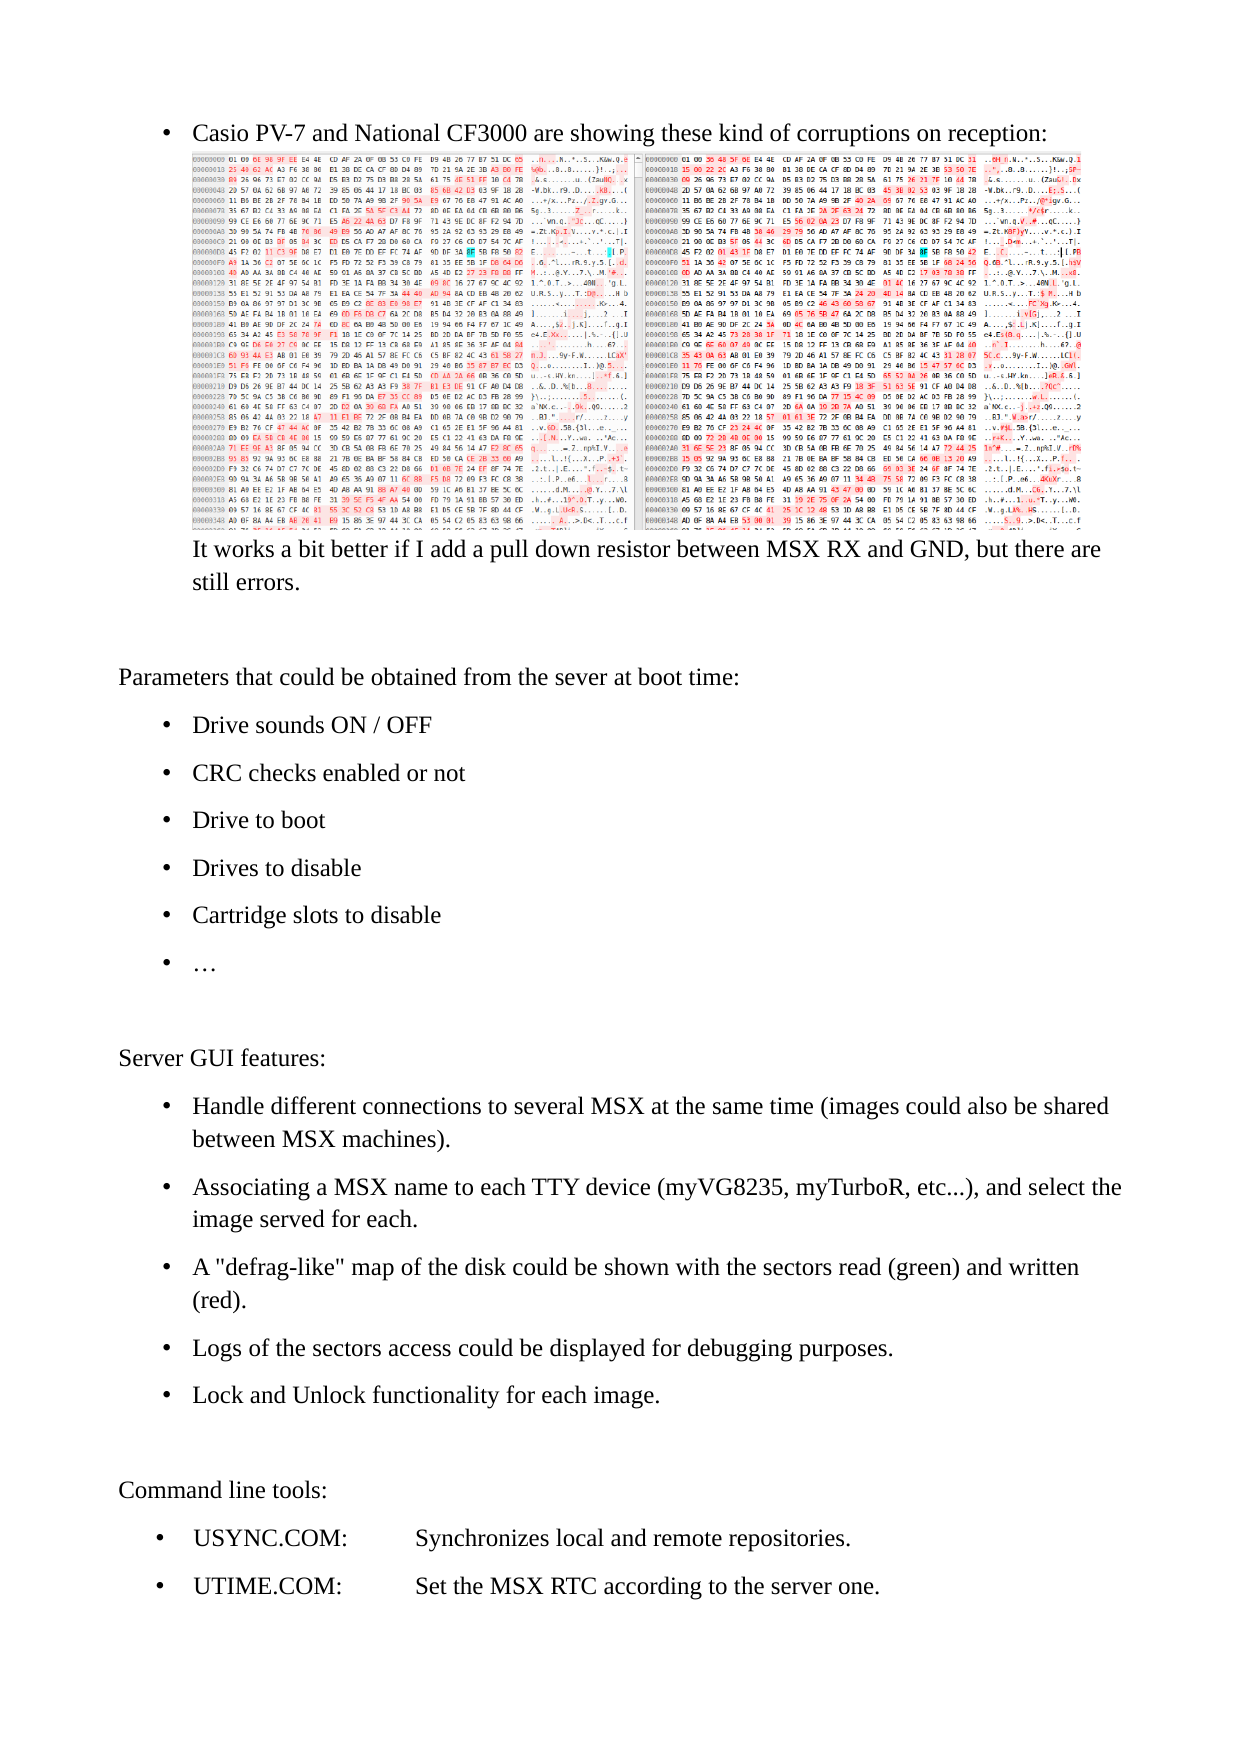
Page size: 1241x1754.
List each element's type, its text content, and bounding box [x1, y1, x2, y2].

list Handle different connections to several MSX at the same time (images could also be shared between MSX machines). [162, 1091, 1122, 1153]
list … [162, 948, 1122, 977]
list Drive sounds ON / OFF [162, 710, 1122, 739]
text Parameters that could be obtained from the sever at boot time: [118, 662, 1122, 691]
list Logs of the sectors access could be displayed for debugging purposes. [162, 1333, 1122, 1362]
list A "defrag-like" map of the disk could be shown with the sectors read (green) and written (red). [162, 1252, 1122, 1314]
picture [192, 151, 1082, 530]
text Command line tools: [118, 1476, 1122, 1504]
list Casio PV-7 and National CF3000 are showing these kind of corruptions on reception: It works a bit better if I add a pull down resistor between MSX RX and GND, but there are still errors. [162, 118, 1122, 596]
list Cartridge slots to disable [162, 901, 1122, 929]
list Drives to disable [162, 853, 1122, 882]
list Associating a MSX name to each TTY device (myVG8235, myTurboR, etc...), and select the image served for each. [162, 1172, 1122, 1233]
list CRC checks enabled or not [162, 758, 1122, 786]
list UTIME.COM: Set the MSX RTC according to the server one. [156, 1571, 1122, 1599]
list Drive to boot [162, 805, 1122, 834]
text Server GUI features: [118, 1043, 1122, 1072]
list USYNC.COM: Synchronizes local and remote repositories. [156, 1523, 1122, 1552]
list Lock and Unlock functionality for each image. [162, 1380, 1122, 1409]
